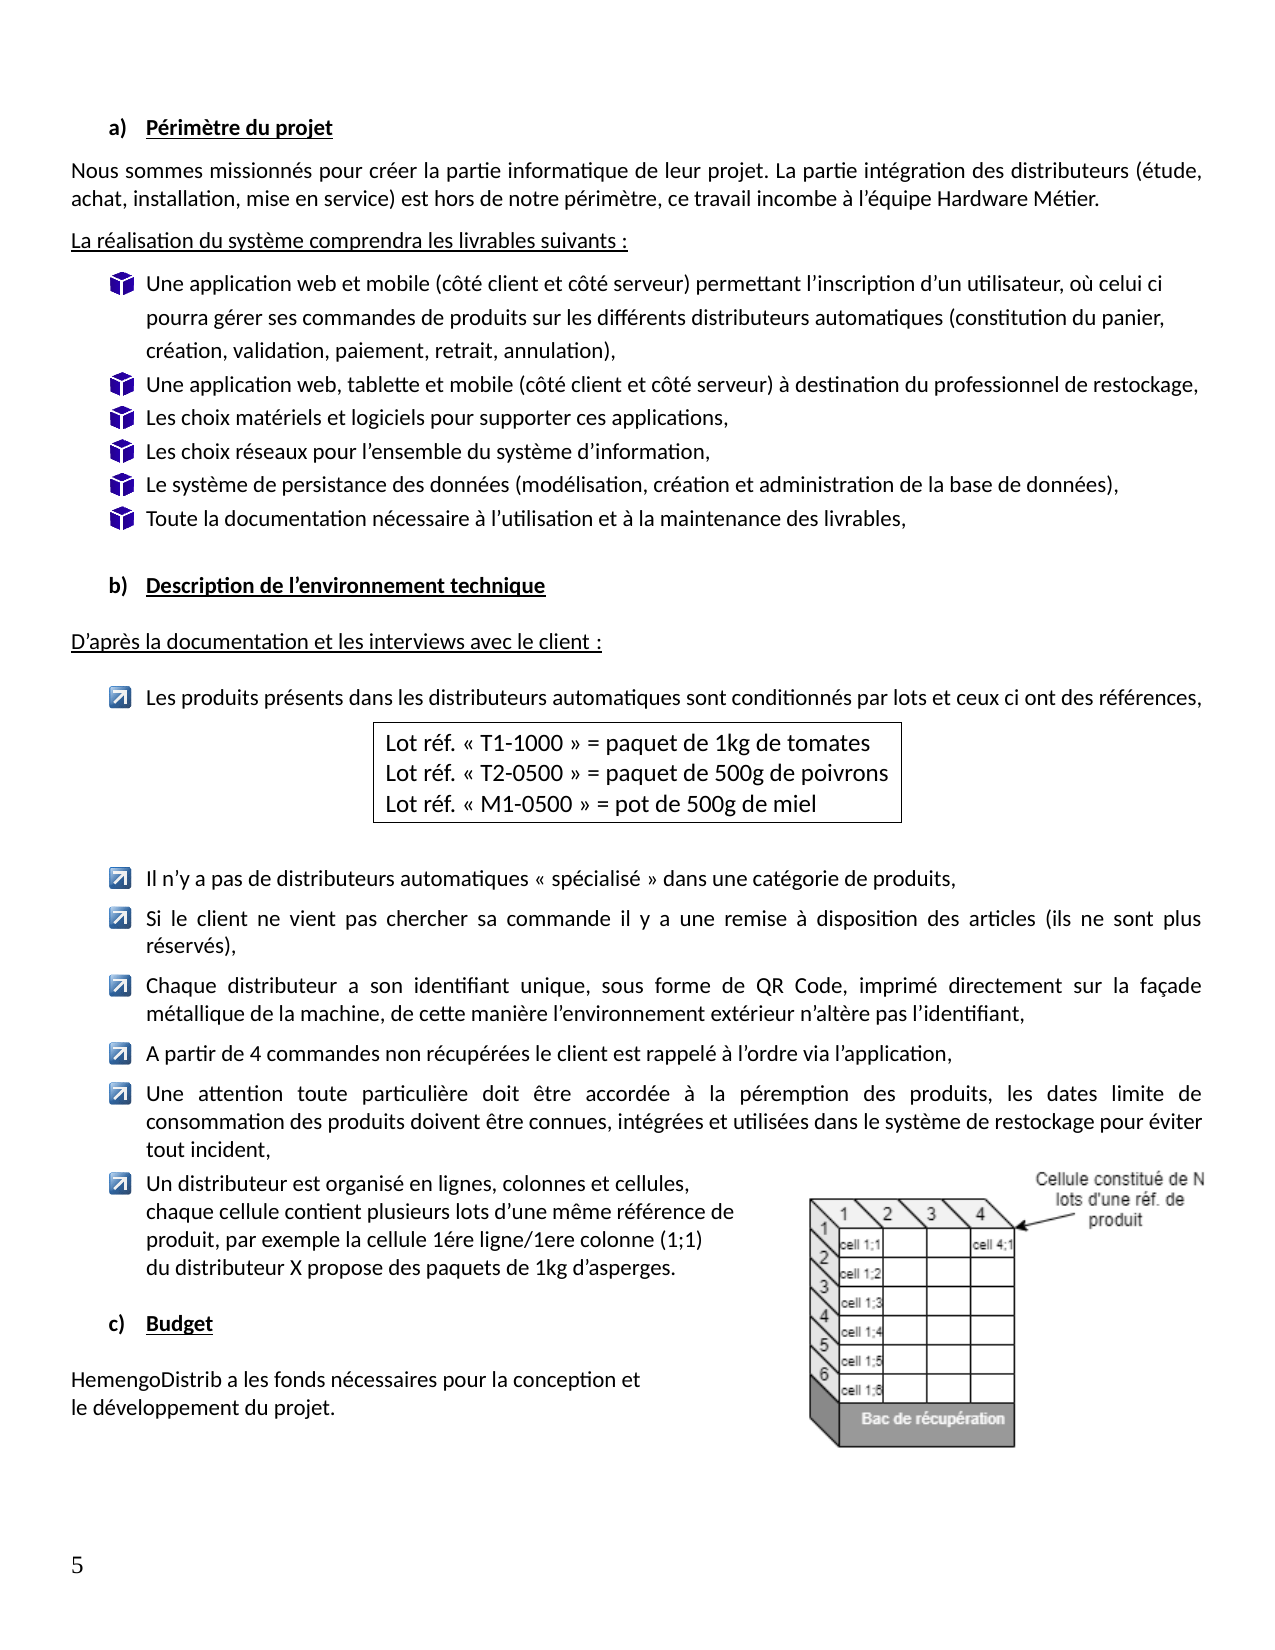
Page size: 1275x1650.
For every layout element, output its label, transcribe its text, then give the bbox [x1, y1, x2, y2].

list Budget [108, 1309, 795, 1337]
list produit, par exemple la cellule 1ére ligne/1ere colonne (1;1) [108, 1225, 795, 1253]
text HemengoDistrib a les fonds nécessaires pour la conception et [71, 1366, 795, 1393]
list Un distributeur est organisé en lignes, colonnes et cellules, [108, 1169, 795, 1197]
text D’après la documentation et les interviews avec le client : [71, 627, 1204, 655]
list Chaque distributeur a son identifiant unique, sous forme de QR Code, imprimé directement sur la façade métallique de la machine, de cette manière l’environnement extérieur n’altère pas l’identifiant, [108, 972, 1204, 1028]
list Le système de persistance des données (modélisation, création et administration de la base de données), [108, 471, 1204, 498]
list Une attention toute particulière doit être accordée à la péremption des produits, les dates limite de consommation des produits doivent être connues, intégrées et utilisées dans le système de restockage pour éviter tout incident, [108, 1079, 1204, 1163]
picture [795, 1168, 1205, 1455]
list Périmètre du projet [108, 113, 1204, 141]
list A partir de 4 commandes non récupérées le client est rappelé à l’ordre via l’application, [108, 1039, 1204, 1067]
text le développement du projet. [71, 1393, 795, 1422]
text La réalisation du système comprendra les livrables suivants : [71, 227, 1204, 255]
list Les choix réseaux pour l’ensemble du système d’information, [108, 437, 1204, 465]
list du distributeur X propose des paquets de 1kg d’asperges. [108, 1253, 795, 1281]
list Les produits présents dans les distributeurs automatiques sont conditionnés par lots et ceux ci ont des références, [108, 683, 1204, 711]
list Les choix matériels et logiciels pour supporter ces applications, [108, 403, 1204, 431]
list Une application web, tablette et mobile (côté client et côté serveur) à destination du professionnel de restockage, [108, 370, 1204, 398]
list Il n’y a pas de distributeurs automatiques « spécialisé » dans une catégorie de produits, [108, 864, 1204, 892]
list Une application web et mobile (côté client et côté serveur) permettant l’inscription d’un utilisateur, où celui ci pourra gérer ses commandes de produits sur les différents distributeurs automatiques (constitution du panier, création, validation, paiement, retrait, annulation), [108, 269, 1204, 364]
list Toute la documentation nécessaire à l’utilisation et à la maintenance des livrables, [108, 504, 1204, 532]
list chaque cellule contient plusieurs lots d’une même référence de [108, 1197, 795, 1225]
list Si le client ne vient pas chercher sa commande il y a une remise à disposition des articles (ils ne sont plus réservés), [108, 904, 1204, 960]
text Nous sommes missionnés pour créer la partie informatique de leur projet. La partie intégration des distributeurs (étude, achat, installation, mise en service) est hors de notre périmètre, ce travail incombe à l’équipe Hardware Métier. [71, 156, 1204, 212]
list Description de l’environnement technique [108, 571, 1204, 599]
